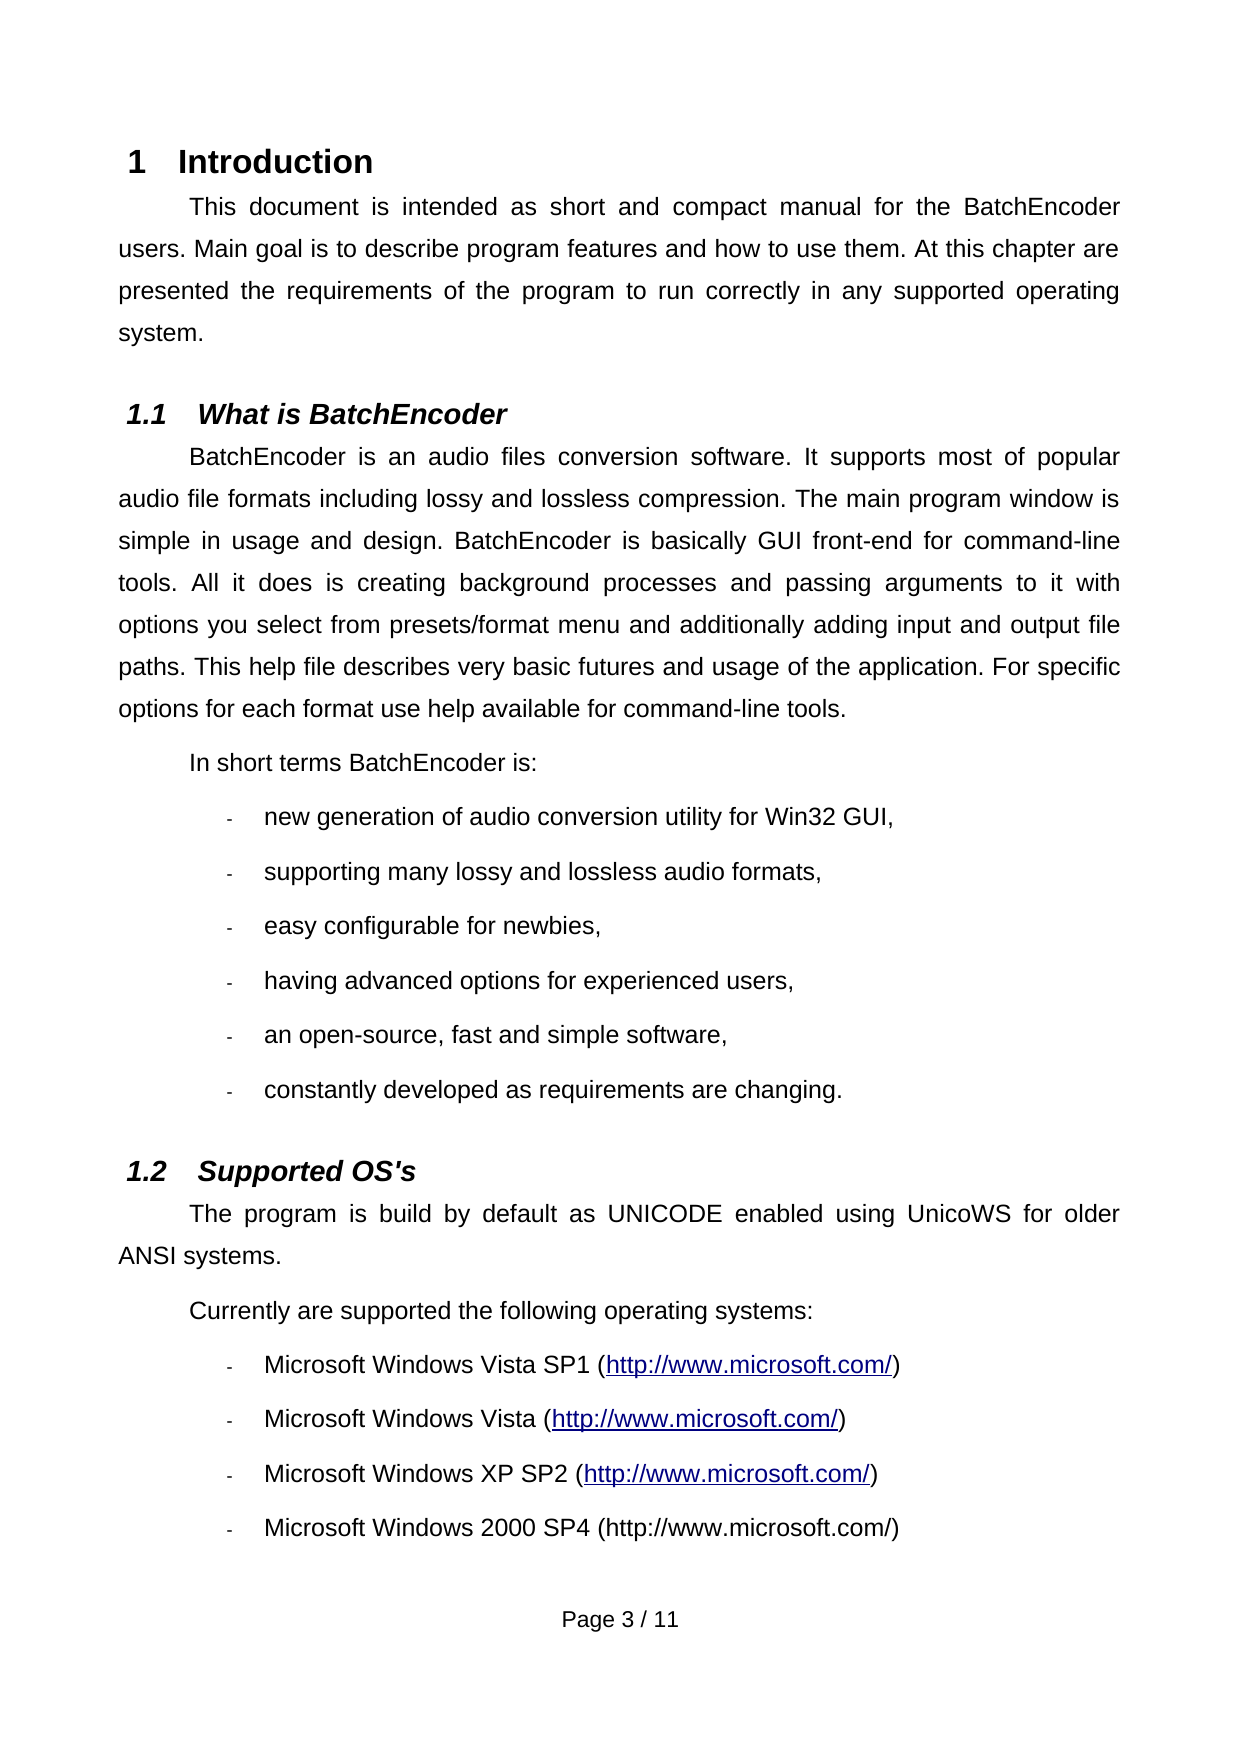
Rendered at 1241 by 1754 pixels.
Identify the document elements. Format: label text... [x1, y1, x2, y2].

subtitle Supported OS's [118, 1155, 1122, 1188]
text This document is intended as short and compact manual for the BatchEncoder users. Main goal is to describe program features and how to use them. At this chapter are presented the requirements of the program to run correctly in any supported operating system. [118, 193, 1122, 347]
text In short terms BatchEncoder is: [118, 749, 1122, 777]
subtitle Introduction [118, 143, 1122, 181]
text The program is build by default as UNICODE enabled using UnicoWS for older ANSI systems. [118, 1200, 1122, 1270]
list supporting many lossy and lossless audio formats, [156, 858, 1122, 886]
list constantly developed as requirements are changing. [156, 1076, 1122, 1104]
list Microsoft Windows 2000 SP4 (http://www.microsoft.com/) [156, 1514, 1122, 1542]
list Microsoft Windows Vista SP1 (http://www.microsoft.com/) [156, 1351, 1122, 1379]
text BatchEncoder is an audio files conversion software. It supports most of popular audio file formats including lossy and lossless compression. The main program window is simple in usage and design. BatchEncoder is basically GUI front-end for command-line tools. All it does is creating background processes and passing arguments to it with options you select from presets/format menu and additionally adding input and output file paths. This help file describes very basic futures and usage of the application. For specific options for each format use help available for command-line tools. [118, 443, 1122, 722]
list having advanced options for experienced users, [156, 967, 1122, 995]
list an open-source, fast and simple software, [156, 1021, 1122, 1049]
list Microsoft Windows XP SP2 (http://www.microsoft.com/) [156, 1460, 1122, 1488]
list Microsoft Windows Vista (http://www.microsoft.com/) [156, 1405, 1122, 1433]
list new generation of audio conversion utility for Win32 GUI, [156, 803, 1122, 831]
subtitle What is BatchEncoder [118, 398, 1122, 431]
list easy configurable for newbies, [156, 912, 1122, 940]
text Currently are supported the following operating systems: [118, 1296, 1122, 1324]
